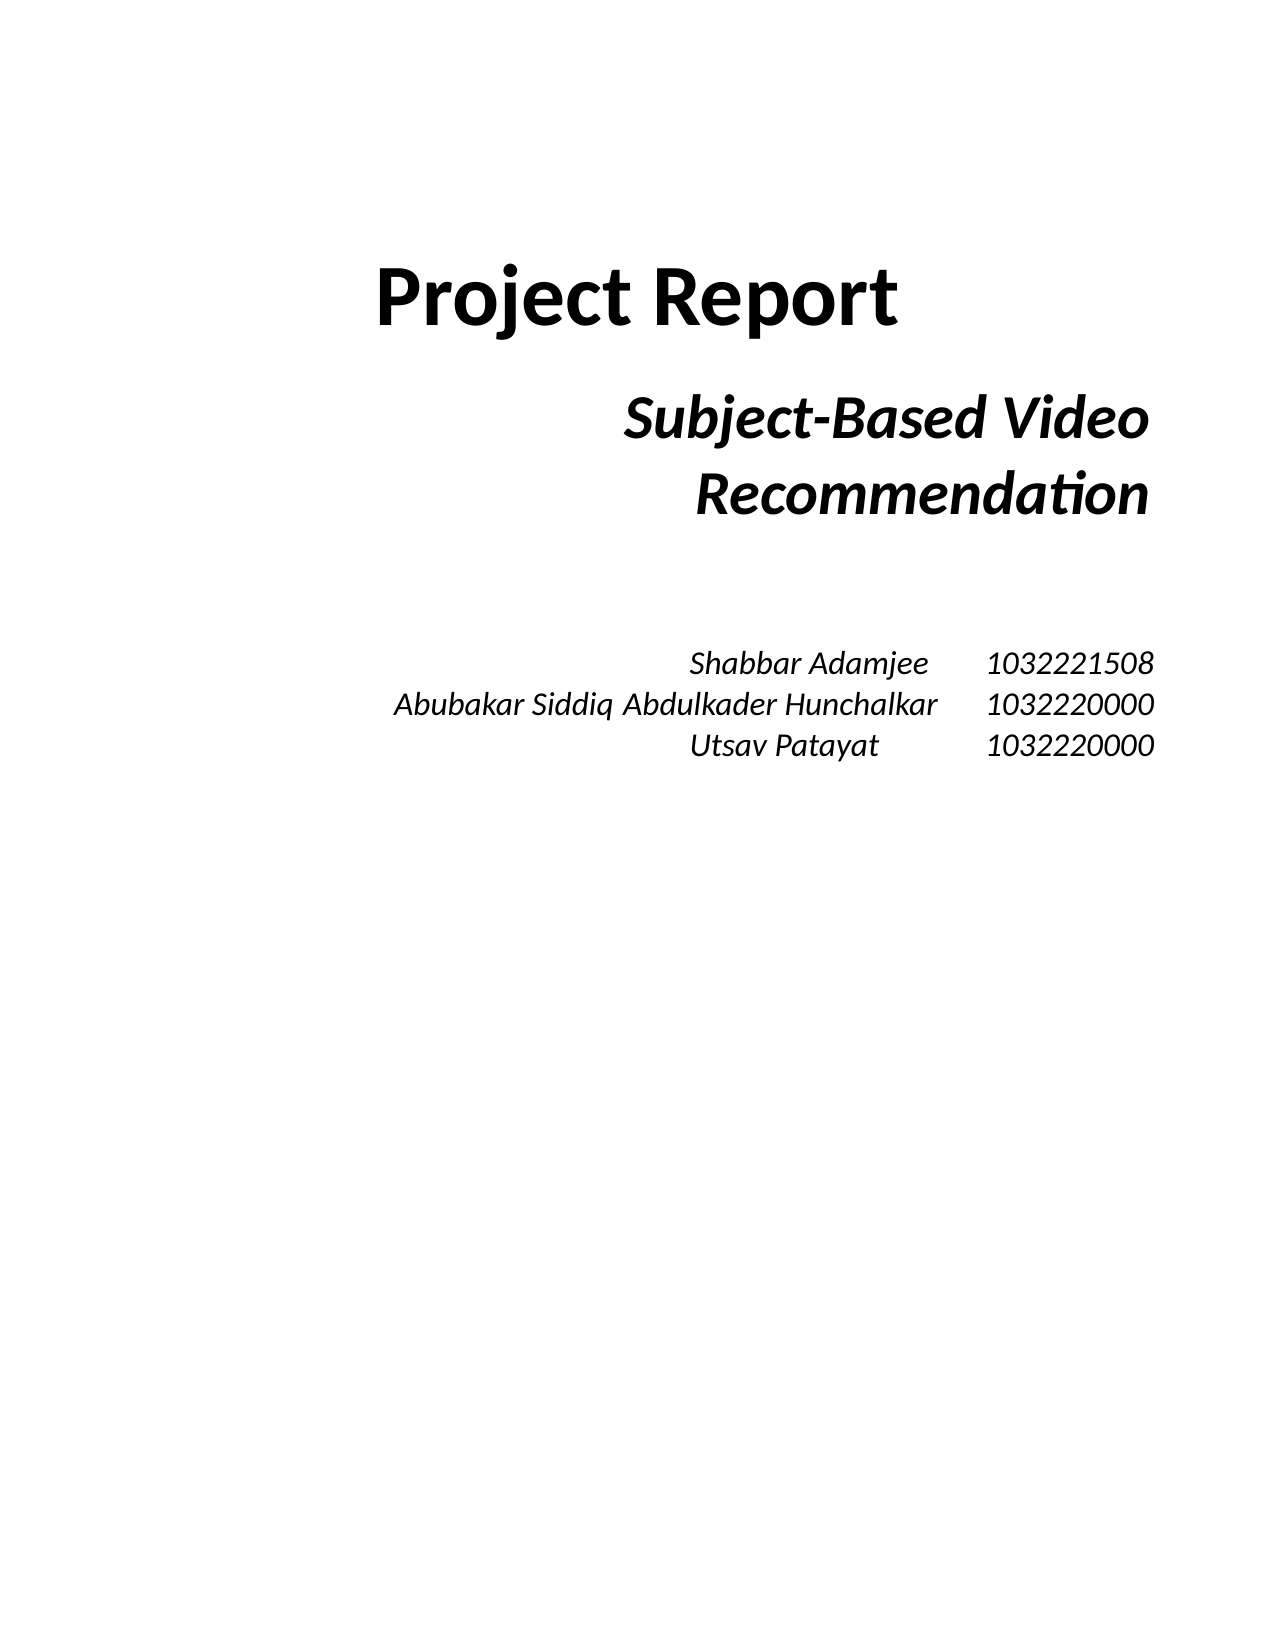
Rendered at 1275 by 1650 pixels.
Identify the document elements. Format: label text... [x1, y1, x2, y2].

text ­Project Report [118, 240, 1157, 347]
text Abubakar Siddiq Abdulkader Hunchalkar 1032220000 [118, 683, 1157, 724]
text Subject-Based Video [118, 377, 1157, 454]
text Recommendation [118, 454, 1157, 530]
text Utsav Patayat 1032220000 [118, 724, 1157, 764]
text ­ [118, 118, 1157, 149]
text Shabbar Adamjee 1032221508 [118, 642, 1157, 683]
